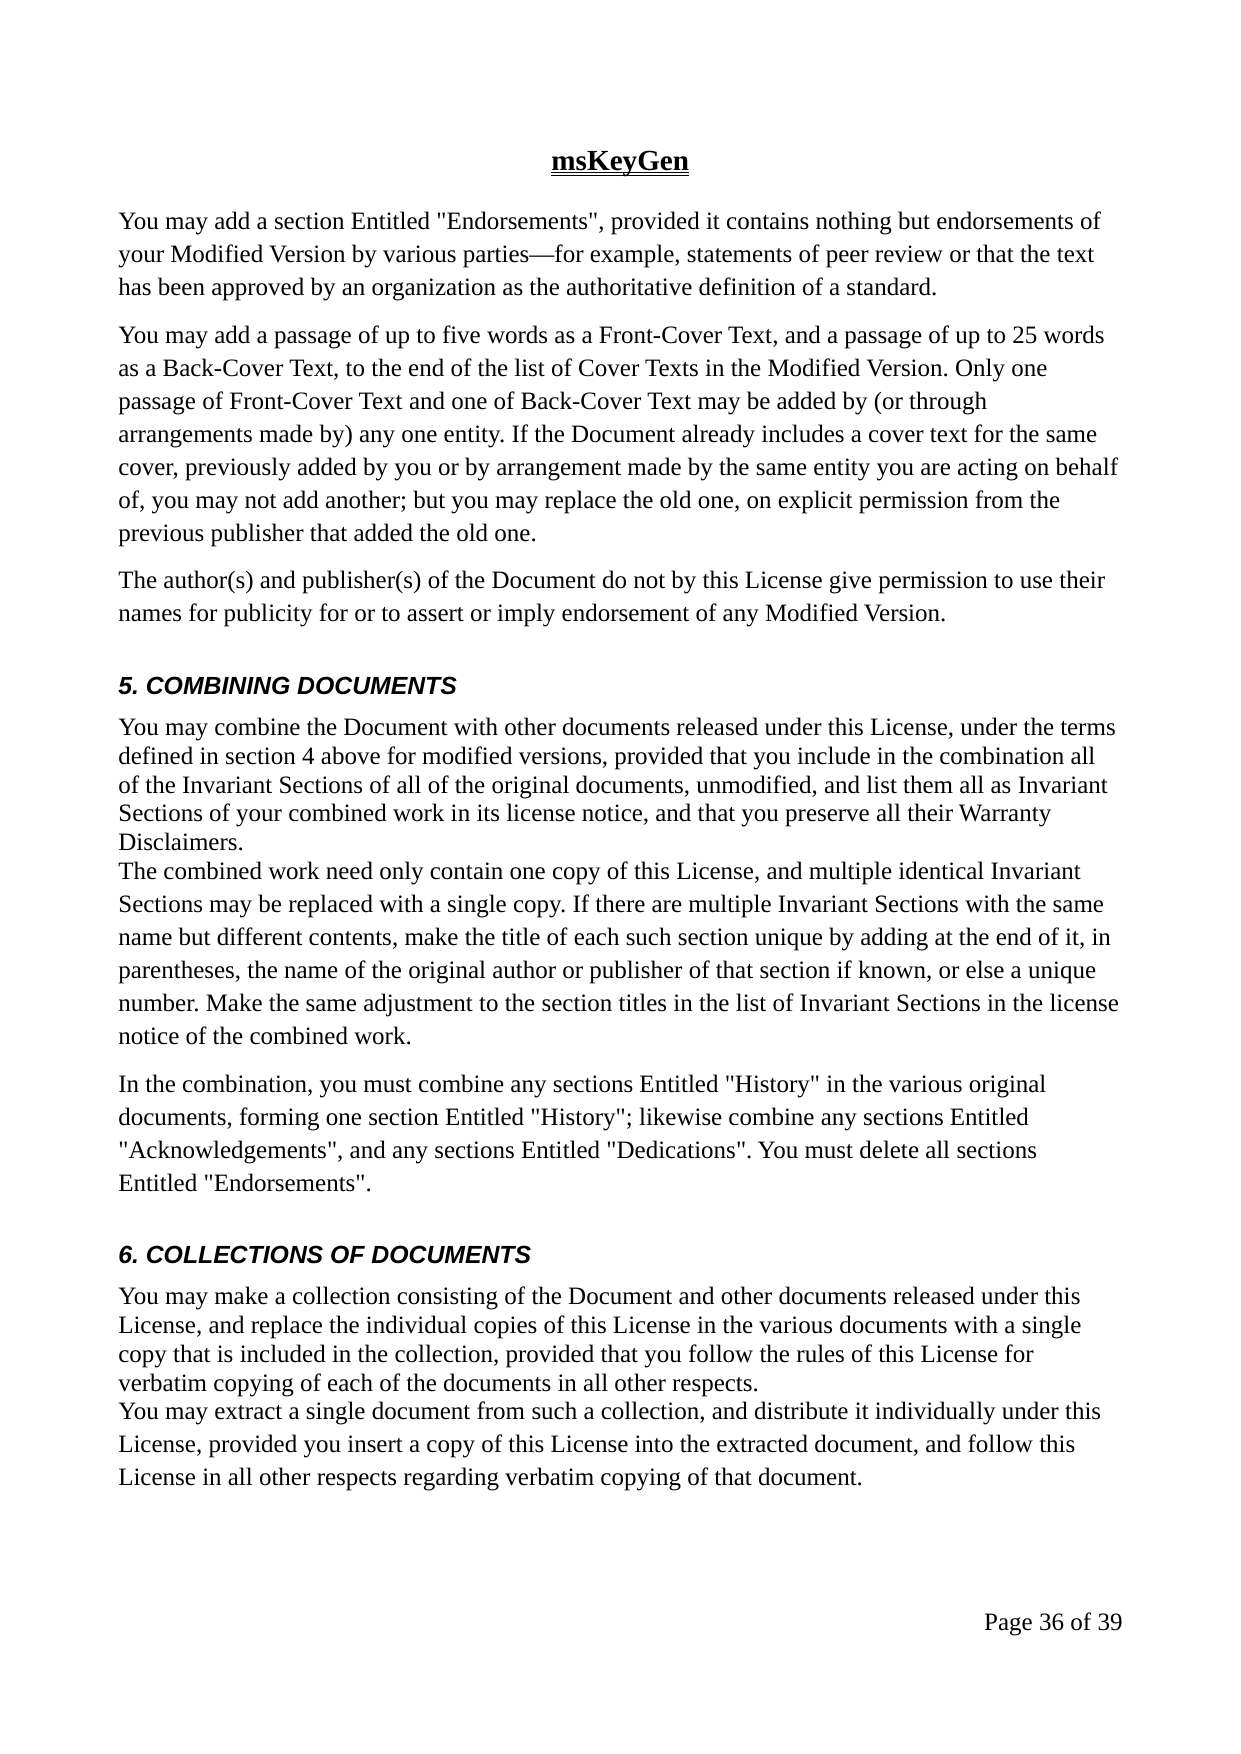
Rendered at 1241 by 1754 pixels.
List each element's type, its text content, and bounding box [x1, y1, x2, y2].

text The author(s) and publisher(s) of the Document do not by this License give permission to use their names for publicity for or to assert or imply endorsement of any Modified Version. [118, 566, 1122, 627]
text In the combination, you must combine any sections Entitled "History" in the various original documents, forming one section Entitled "History"; likewise combine any sections Entitled "Acknowledgements", and any sections Entitled "Dedications". You must delete all sections Entitled "Endorsements". [118, 1069, 1122, 1196]
subtitle 5. COMBINING DOCUMENTS [118, 671, 1122, 700]
text You may add a passage of up to five words as a Front-Cover Text, and a passage of up to 25 words as a Back-Cover Text, to the end of the list of Cover Texts in the Modified Version. Only one passage of Front-Cover Text and one of Back-Cover Text may be added by (or through arrangements made by) any one entity. If the Document already includes a cover text for the same cover, previously added by you or by arrangement made by the same entity you are acting on behalf of, you may not add another; but you may replace the old one, on explicit permission from the previous publisher that added the old one. [118, 320, 1122, 547]
text You may make a collection consisting of the Document and other documents released under this License, and replace the individual copies of this License in the various documents with a single copy that is included in the collection, provided that you follow the rules of this License for verbatim copying of each of the documents in all other respects. [118, 1281, 1122, 1396]
text You may extract a single document from such a collection, and distribute it individually under this License, provided you insert a copy of this License into the extracted document, and follow this License in all other respects regarding verbatim copying of that document. [118, 1396, 1122, 1491]
subtitle 6. COLLECTIONS OF DOCUMENTS [118, 1240, 1122, 1269]
text The combined work need only contain one copy of this License, and multiple identical Invariant Sections may be replaced with a single copy. If there are multiple Invariant Sections with the same name but different contents, make the title of each such section unique by adding at the end of it, in parentheses, the name of the original author or publisher of that section if known, or else a unique number. Make the same adjustment to the section titles in the list of Invariant Sections in the license notice of the combined work. [118, 856, 1122, 1050]
text You may combine the Document with other documents released under this License, under the terms defined in section 4 above for modified versions, provided that you include in the combination all of the Invariant Sections of all of the original documents, unmodified, and list them all as Invariant Sections of your combined work in its license notice, and that you preserve all their Warranty Disclaimers. [118, 712, 1122, 856]
text You may add a section Entitled "Endorsements", provided it contains nothing but endorsements of your Modified Version by various parties—for example, statements of peer review or that the text has been approved by an organization as the authoritative definition of a standard. [118, 206, 1122, 301]
